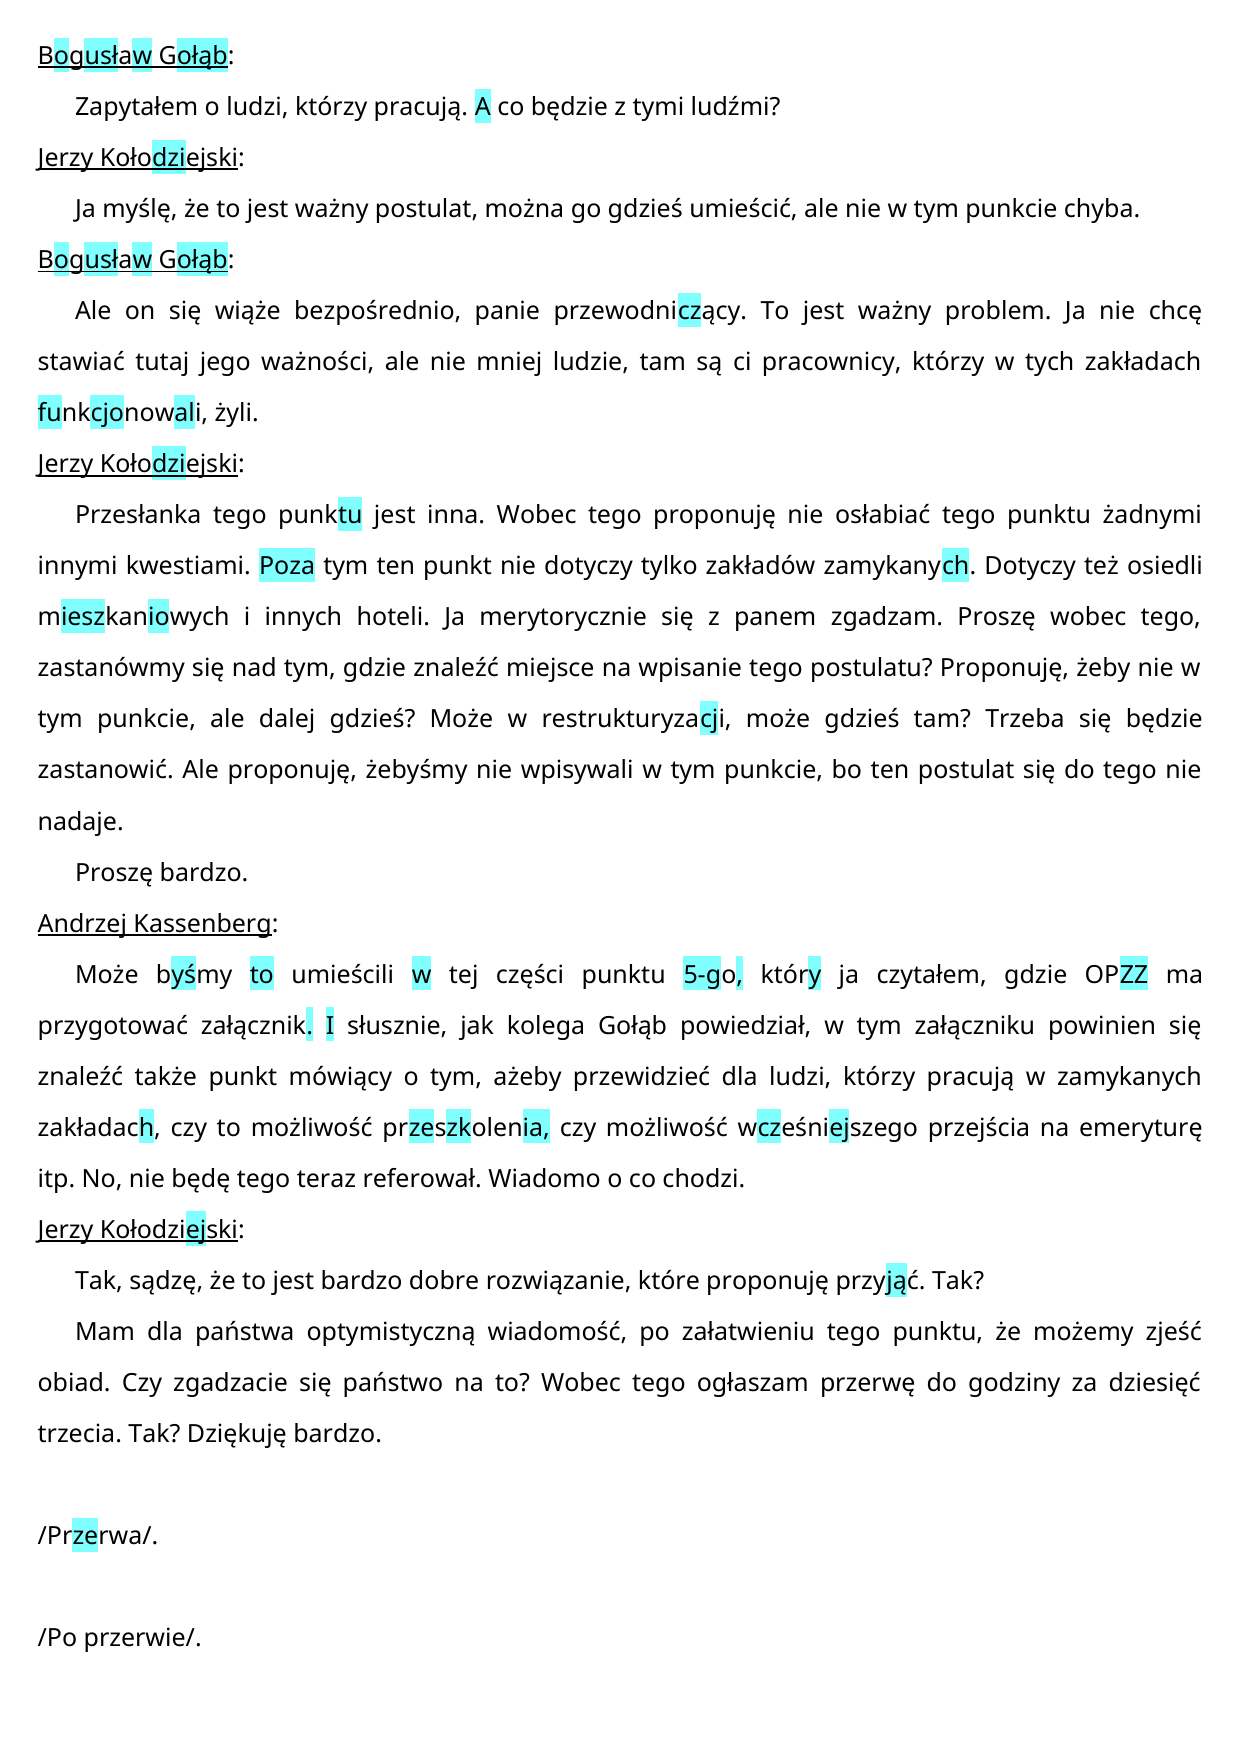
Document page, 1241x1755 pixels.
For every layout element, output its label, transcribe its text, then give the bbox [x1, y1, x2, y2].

text /Po przerwie/. [37, 1620, 1203, 1654]
text Może byśmy to umieścili w tej części punktu 5-go, który ja czytałem, gdzie OPZZ ma przygotować załącznik. I słusznie, jak kolega Gołąb powiedział, w tym załączniku powinien się znaleźć także punkt mówiący o tym, ażeby przewidzieć dla ludzi, którzy pracują w zamykanych zakładach, czy to możliwość przeszkolenia, czy możliwość wcześniejszego przejścia na emeryturę itp. No, nie będę tego teraz referował. Wiadomo o co chodzi. [37, 956, 1203, 1194]
text Ja myślę, że to jest ważny postulat, można go gdzieś umieścić, ale nie w tym punkcie chyba. [37, 191, 1203, 225]
text Jerzy Kołodziejski: [37, 139, 1203, 174]
text Jerzy Kołodziejski: [37, 1211, 1203, 1246]
text Przesłanka tego punktu jest inna. Wobec tego proponuję nie osłabiać tego punktu żadnymi innymi kwestiami. Poza tym ten punkt nie dotyczy tylko zakładów zamykanych. Dotyczy też osiedli mieszkaniowych i innych hoteli. Ja merytorycznie się z panem zgadzam. Proszę wobec tego, zastanówmy się nad tym, gdzie znaleźć miejsce na wpisanie tego postulatu? Proponuję, żeby nie w tym punkcie, ale dalej gdzieś? Może w restrukturyzacji, może gdzieś tam? Trzeba się będzie zastanowić. Ale proponuję, żebyśmy nie wpisywali w tym punkcie, bo ten postulat się do tego nie nadaje. [37, 497, 1203, 837]
text Jerzy Kołodziejski: [37, 446, 1203, 480]
text Bogusław Gołąb: [37, 37, 1203, 72]
text Tak, sądzę, że to jest bardzo dobre rozwiązanie, które proponuję przyjąć. Tak? [37, 1262, 1203, 1297]
text Andrzej Kassenberg: [37, 905, 1203, 939]
text Bogusław Gołąb: [37, 242, 1203, 276]
text /Przerwa/. [37, 1518, 1203, 1552]
text Zapytałem o ludzi, którzy pracują. A co będzie z tymi ludźmi? [37, 88, 1203, 123]
text Ale on się wiąże bezpośrednio, panie przewodniczący. To jest ważny problem. Ja nie chcę stawiać tutaj jego ważności, ale nie mniej ludzie, tam są ci pracownicy, którzy w tych zakładach funkcjonowali, żyli. [37, 293, 1203, 429]
text Proszę bardzo. [37, 854, 1203, 888]
text Mam dla państwa optymistyczną wiadomość, po załatwieniu tego punktu, że możemy zjeść obiad. Czy zgadzacie się państwo na to? Wobec tego ogłaszam przerwę do godziny za dziesięć trzecia. Tak? Dziękuję bardzo. [37, 1313, 1203, 1450]
